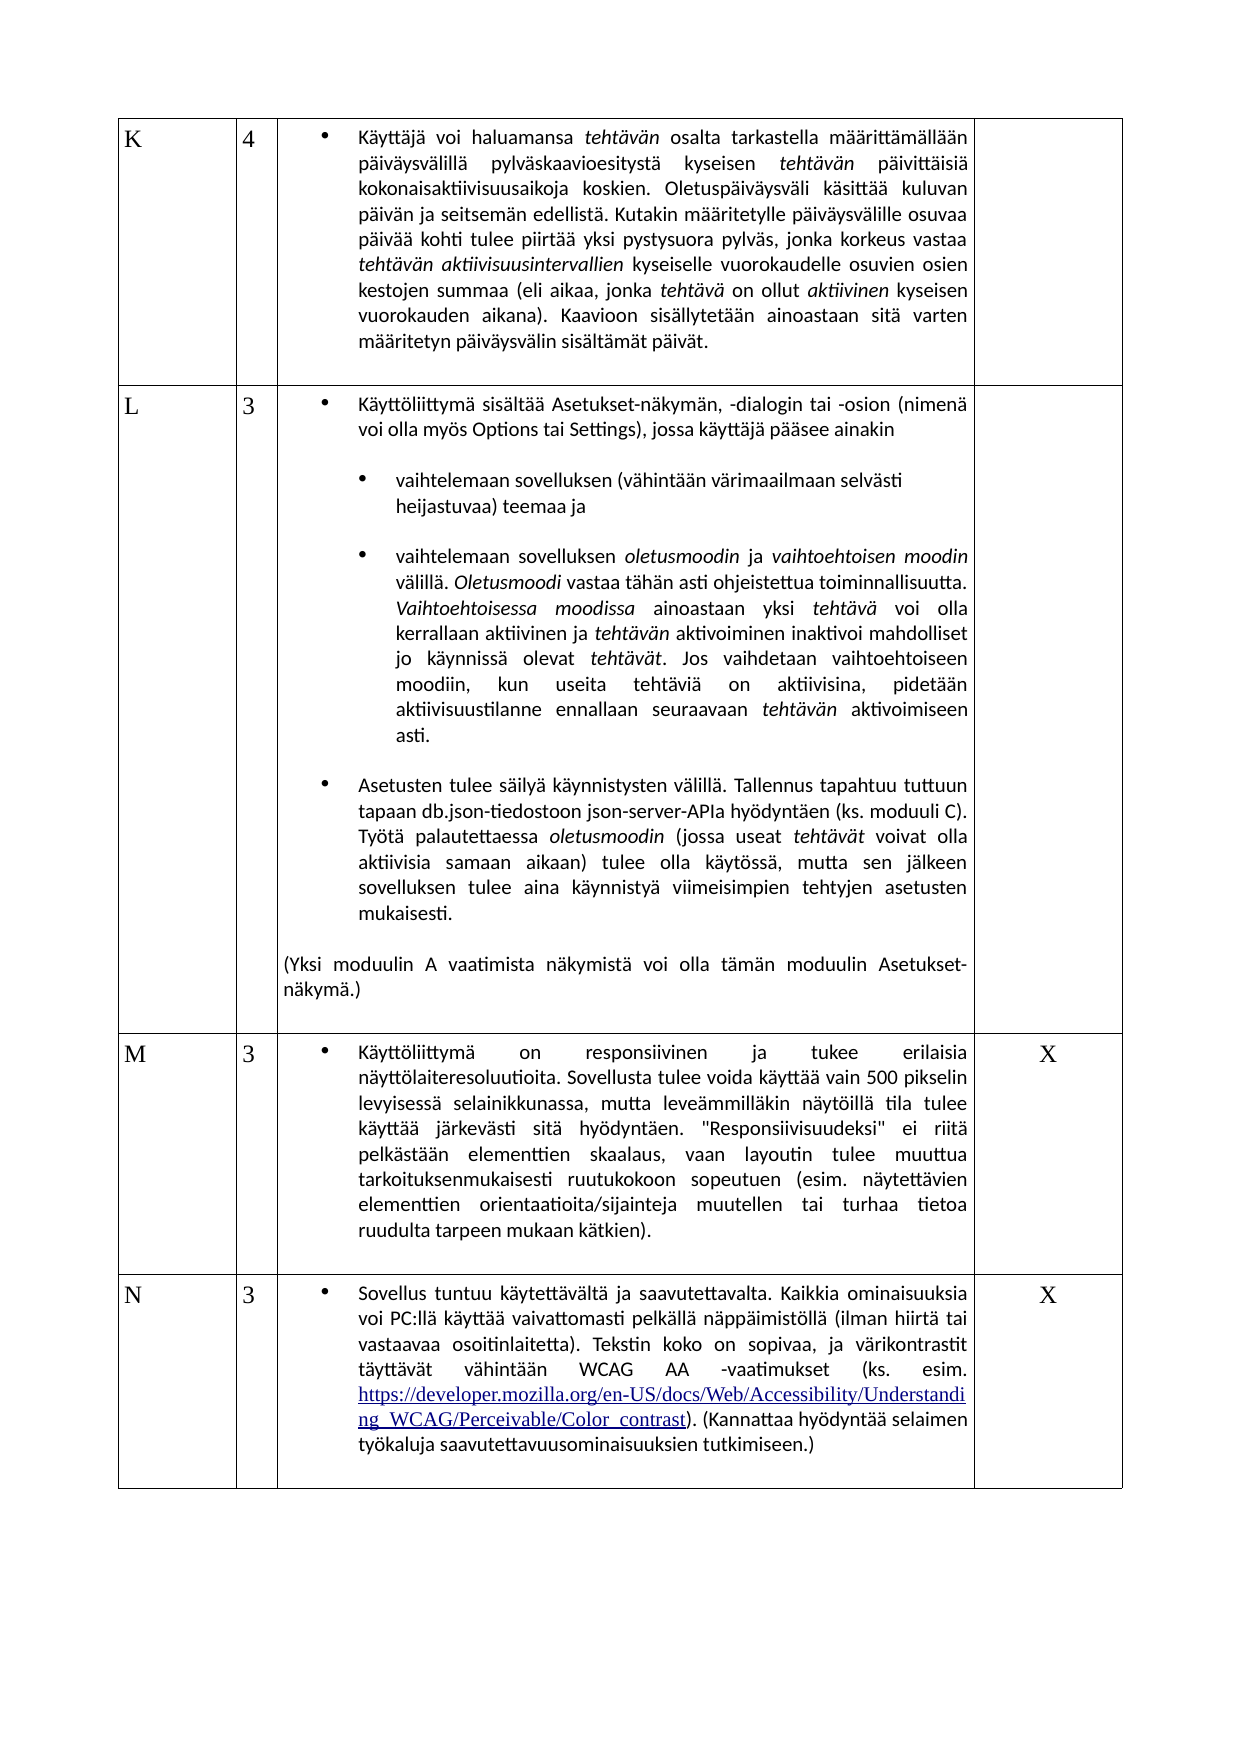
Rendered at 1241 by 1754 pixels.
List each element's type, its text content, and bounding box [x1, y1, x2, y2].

table_cell [975, 386, 1122, 1033]
table_cell 3 [237, 386, 277, 1033]
table_cell Käyttöliittymä on responsiivinen ja tukee erilaisia näyttölaiteresoluutioita. Sovellusta tulee voida käyttää vain 500 pikselin levyisessä selainikkunassa, mutta leveämmilläkin näytöillä tila tulee käyttää järkevästi sitä hyödyntäen. "Responsiivisuudeksi" ei riitä pelkästään elementtien skaalaus, vaan layoutin tulee muuttua tarkoituksenmukaisesti ruutukokoon sopeutuen (esim. näytettävien elementtien orientaatioita/sijainteja muutellen tai turhaa tietoa ruudulta tarpeen mukaan kätkien). [278, 1034, 974, 1274]
table_cell N [119, 1275, 236, 1488]
table_cell Sovellus tuntuu käytettävältä ja saavutettavalta. Kaikkia ominaisuuksia voi PC:llä käyttää vaivattomasti pelkällä näppäimistöllä (ilman hiirtä tai vastaavaa osoitinlaitetta). Tekstin koko on sopivaa, ja värikontrastit täyttävät vähintään WCAG AA -vaatimukset (ks. esim. https://developer.mozilla.org/en-US/docs/Web/Accessibility/Understanding_WCAG/Perceivable/Color_contrast). (Kannattaa hyödyntää selaimen työkaluja saavutettavuusominaisuuksien tutkimiseen.) [278, 1275, 974, 1488]
table_cell Käyttöliittymä sisältää Asetukset-näkymän, -dialogin tai -osion (nimenä voi olla myös Options tai Settings), jossa käyttäjä pääsee ainakin vaihtelemaan sovelluksen (vähintään värimaailmaan selvästi heijastuvaa) teemaa ja vaihtelemaan sovelluksen oletusmoodin ja vaihtoehtoisen moodin välillä. Oletusmoodi vastaa tähän asti ohjeistettua toiminnallisuutta. Vaihtoehtoisessa moodissa ainoastaan yksi tehtävä voi olla kerrallaan aktiivinen ja tehtävän aktivoiminen inaktivoi mahdolliset jo käynnissä olevat tehtävät. Jos vaihdetaan vaihtoehtoiseen moodiin, kun useita tehtäviä on aktiivisina, pidetään aktiivisuustilanne ennallaan seuraavaan tehtävän aktivoimiseen asti. Asetusten tulee säilyä käynnistysten välillä. Tallennus tapahtuu tuttuun tapaan db.json-tiedostoon json-server-APIa hyödyntäen (ks. moduuli C). Työtä palautettaessa oletusmoodin (jossa useat tehtävät voivat olla aktiivisia samaan aikaan) tulee olla käytössä, mutta sen jälkeen sovelluksen tulee aina käynnistyä viimeisimpien tehtyjen asetusten mukaisesti. (Yksi moduulin A vaatimista näkymistä voi olla tämän moduulin Asetukset-näkymä.) [278, 386, 974, 1033]
table_cell [975, 119, 1122, 384]
table_cell Käyttäjä voi haluamansa tehtävän osalta tarkastella määrittämällään päiväysvälillä pylväskaavioesitystä kyseisen tehtävän päivittäisiä kokonaisaktiivisuusaikoja koskien. Oletuspäiväysväli käsittää kuluvan päivän ja seitsemän edellistä. Kutakin määritetylle päiväysvälille osuvaa päivää kohti tulee piirtää yksi pystysuora pylväs, jonka korkeus vastaa tehtävän aktiivisuusintervallien kyseiselle vuorokaudelle osuvien osien kestojen summaa (eli aikaa, jonka tehtävä on ollut aktiivinen kyseisen vuorokauden aikana). Kaavioon sisällytetään ainoastaan sitä varten määritetyn päiväysvälin sisältämät päivät. [278, 119, 974, 384]
table_cell 3 [237, 1275, 277, 1488]
table_cell 3 [237, 1034, 277, 1274]
table_cell X [975, 1275, 1122, 1488]
table_cell X [975, 1034, 1122, 1274]
table_cell 4 [237, 119, 277, 384]
table_cell K [119, 119, 236, 384]
table_cell L [119, 386, 236, 1033]
table_cell M [119, 1034, 236, 1274]
